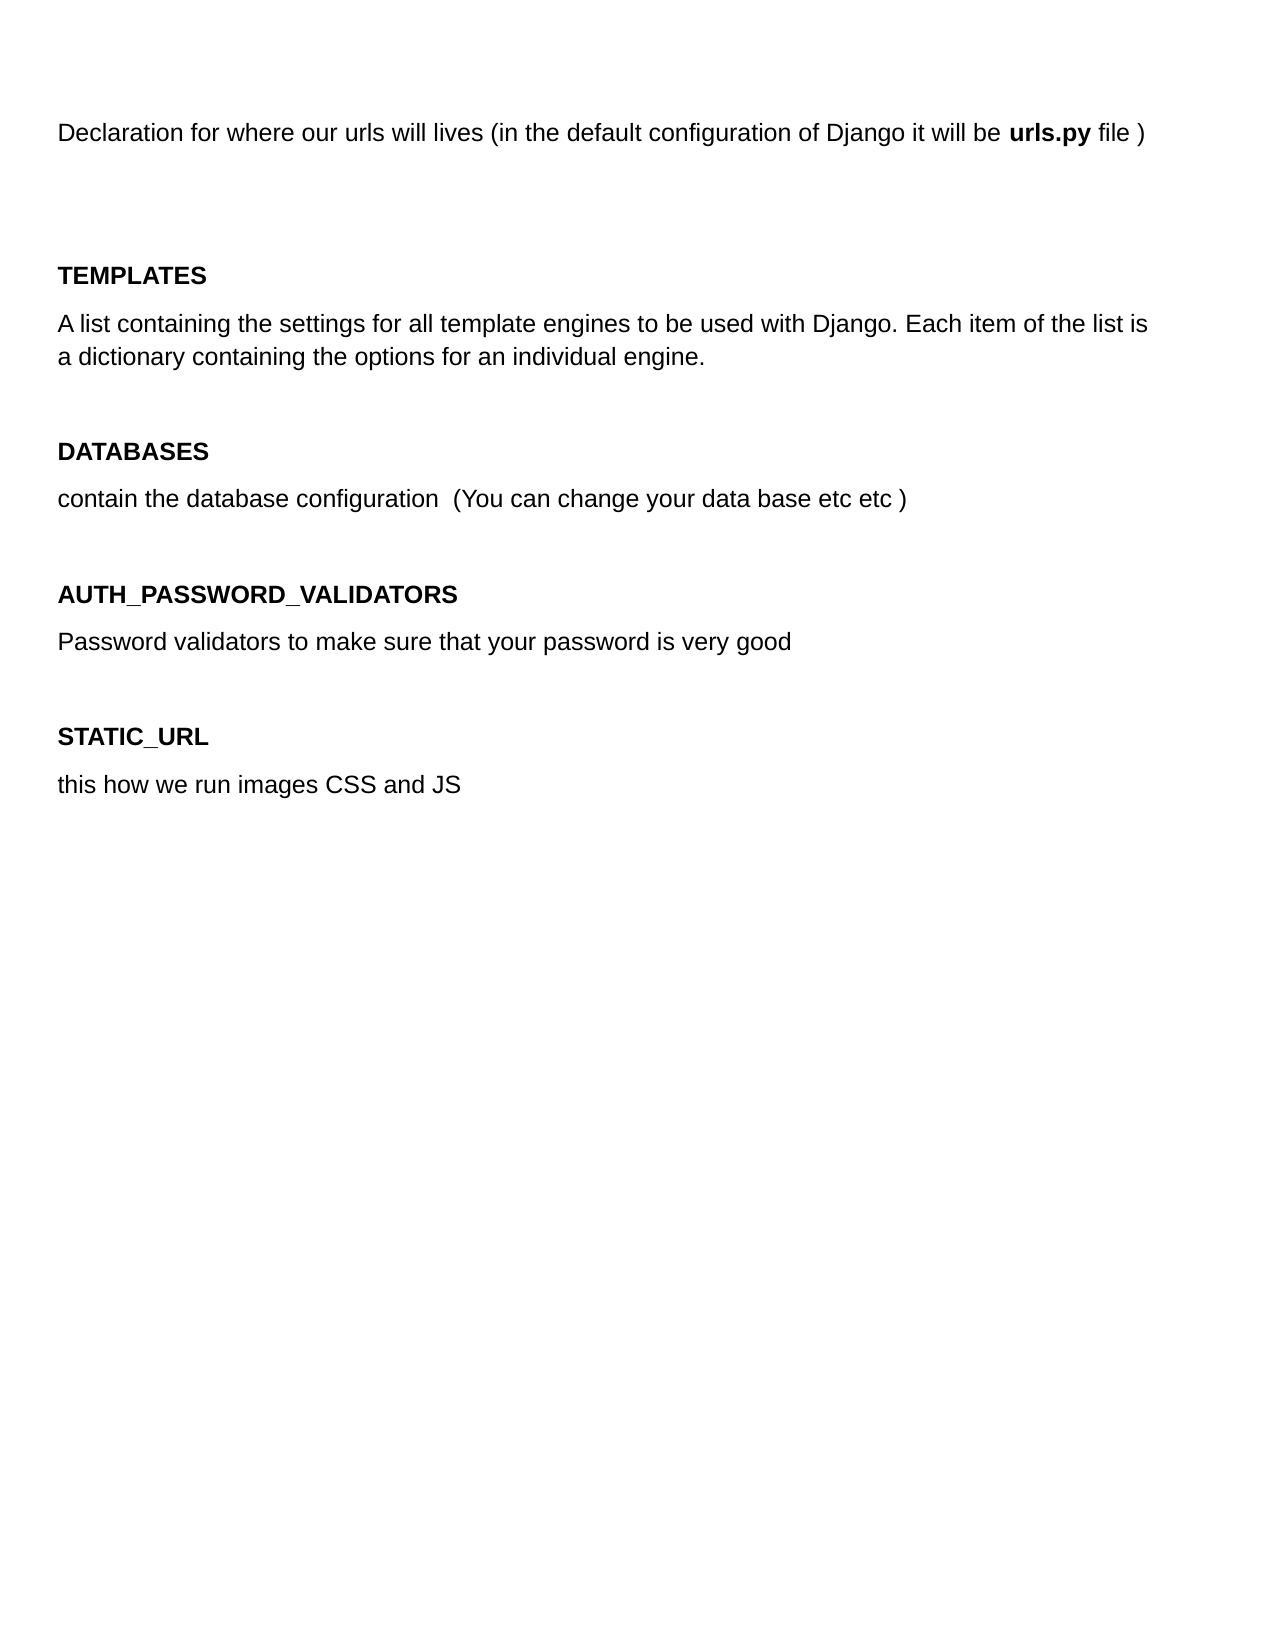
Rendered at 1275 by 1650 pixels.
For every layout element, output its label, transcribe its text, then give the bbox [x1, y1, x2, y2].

text contain the database configuration (You can change your data base etc etc ) [57, 484, 1154, 513]
text this how we run images CSS and JS [57, 770, 1154, 799]
text TEMPLATES [57, 261, 1154, 290]
text Declaration for where our urls will lives (in the default configuration of Django it will be urls.py file ) [57, 118, 1154, 147]
text DATABASES [57, 437, 1154, 466]
text A list containing the settings for all template engines to be used with Django. Each item of the list is a dictionary containing the options for an individual engine. [57, 308, 1154, 370]
text STATIC_URL [57, 722, 1154, 751]
text AUTH_PASSWORD_VALIDATORS [57, 579, 1154, 608]
text Password validators to make sure that your password is very good [57, 627, 1154, 656]
